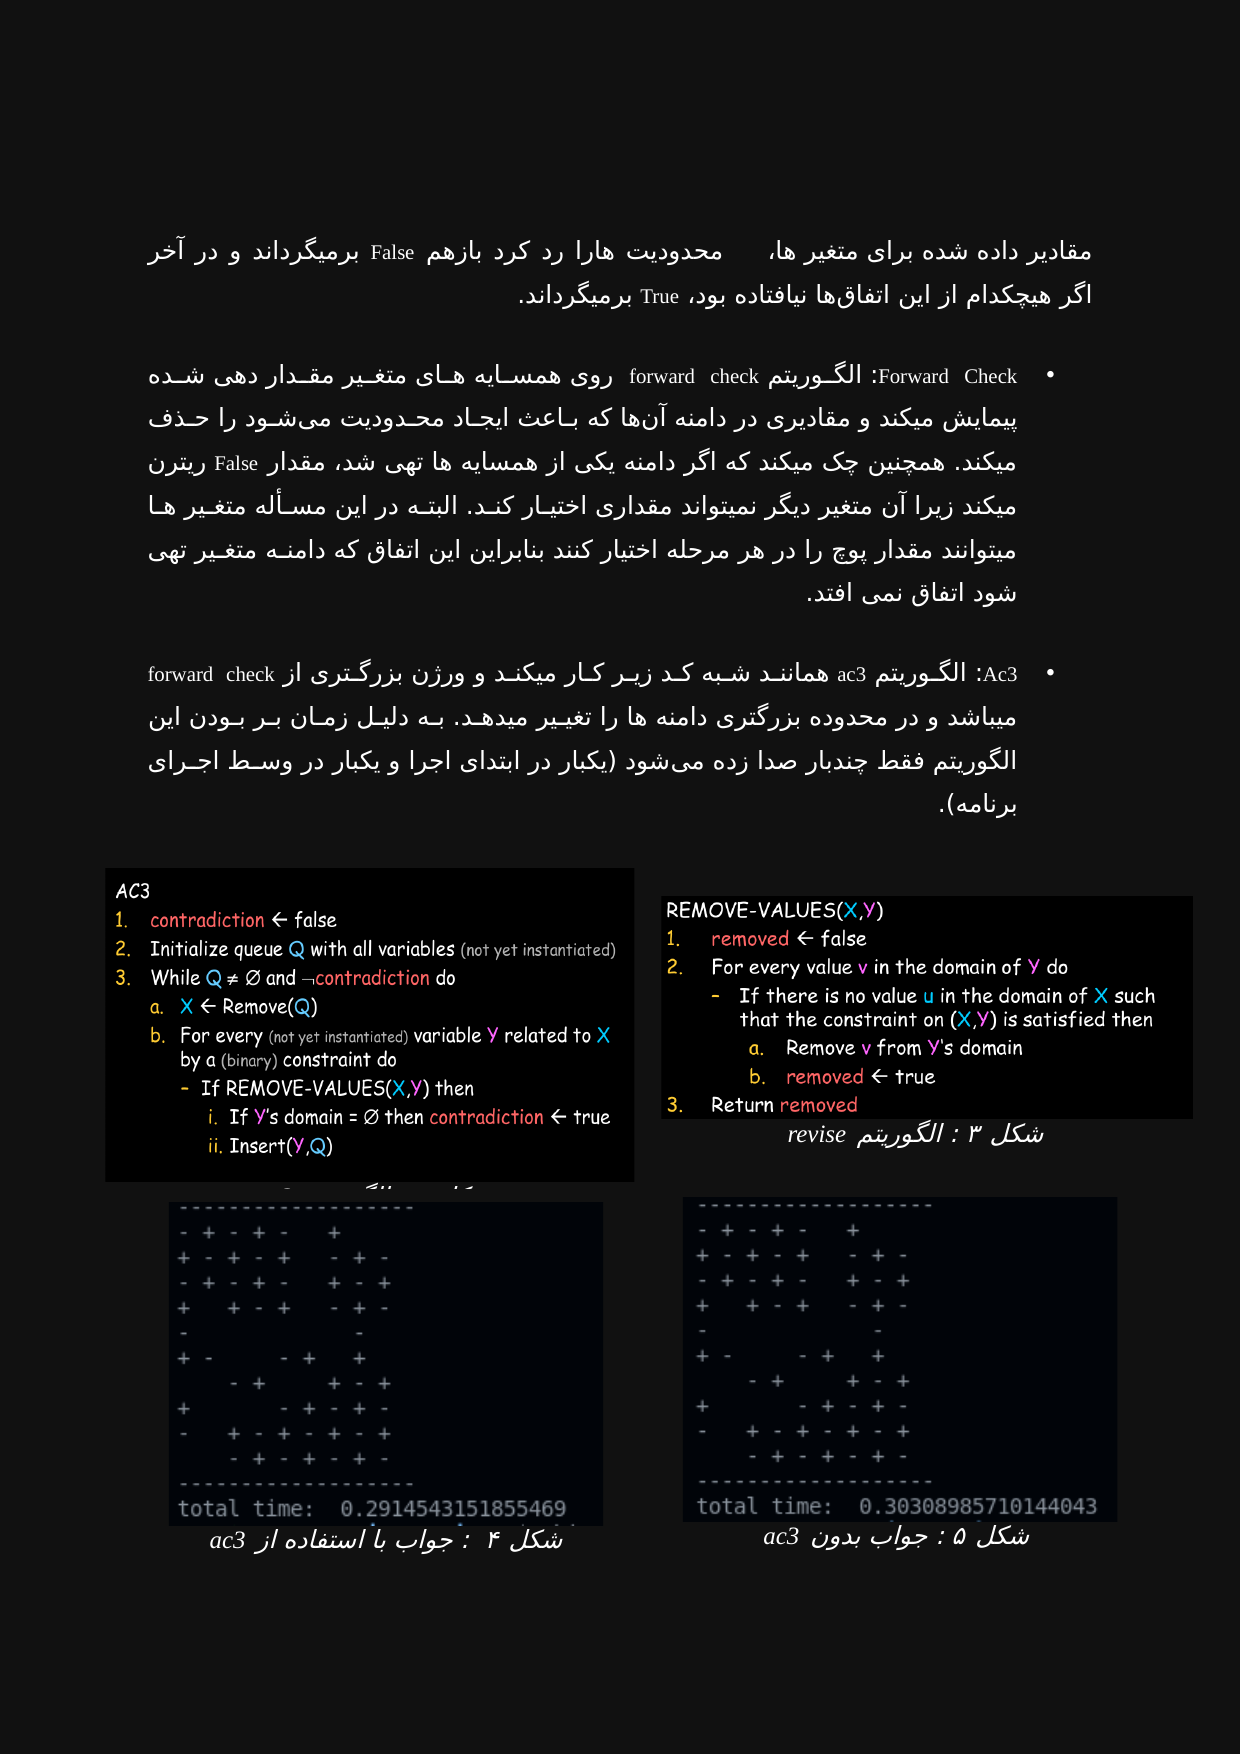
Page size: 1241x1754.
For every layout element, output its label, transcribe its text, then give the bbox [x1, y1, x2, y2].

text الگوریتم ارائه شده در is_safe، این محدودیت هارا بررسی میکند در ابتدا چک میکند که دو متغیر کنار هم مقدار یکسانی نداشته باشند و اگر چنین بود مقدار False برمیگرداند. در ادامه چک میکند که اگر تمامی متغیرهای یک سطر یا ستون مقدار دهی شده بودند ولی محدودیت مربوط به آن ارضاء نشده بود همانجا False برمیگرداند و در غیر این صورت (متغیرهای سطر یا ستون کامل مقداردهی نشده بودند) چک میکند اگر تعداد مقادیر داده شده برای متغیر ها، محدودیت هارا رد کرد بازهم False برمیگرداند و در آخر اگر هیچکدام از این اتفاق‌ها نیافتاده بود، True برمیگرداند. [148, 236, 1093, 309]
list Ac3: الگوریتم ac3 همانند شبه کد زیر کار میکند و ورژن بزرگتری از forward check میباشد و در محدوده بزرگتری دامنه ها را تغییر میدهد. به دلیل زمان بر بودن این الگوریتم فقط چندبار صدا زده می‌شود (یکبار در ابتدای اجرا و یکبار در وسط اجرای برنامه). [148, 658, 1055, 819]
picture [682, 1197, 1118, 1522]
list Forward Check: الگوریتم forward check روی همسایه های متغیر مقدار دهی شده پیمایش میکند و مقادیری در دامنه آن‌ها که باعث ایجاد محدودیت می‌شود را حذف میکند. همچنین چک میکند که اگر دامنه یکی از همسایه ها تهی شد، مقدار False ریترن میکند زیرا آن متغیر دیگر نمیتواند مقداری اختیار کند. البته در این مسأله متغیر ها میتوانند مقدار پوچ را در هر مرحله اختیار کنند بنابراین این اتفاق که دامنه متغیر تهی شود اتفاق نمی افتد. [148, 360, 1055, 608]
text شکل ۲ : الگوریتم ac3 [105, 1182, 634, 1211]
text شکل ۳ : الگوریتم revise [661, 1119, 1193, 1148]
text شکل ۵ : جواب بدون ac3 [683, 1522, 1117, 1551]
picture [661, 896, 1193, 1119]
text شکل ۴ : جواب با استفاده از ac3 [169, 1526, 603, 1555]
picture [105, 868, 635, 1182]
picture [168, 1202, 604, 1526]
